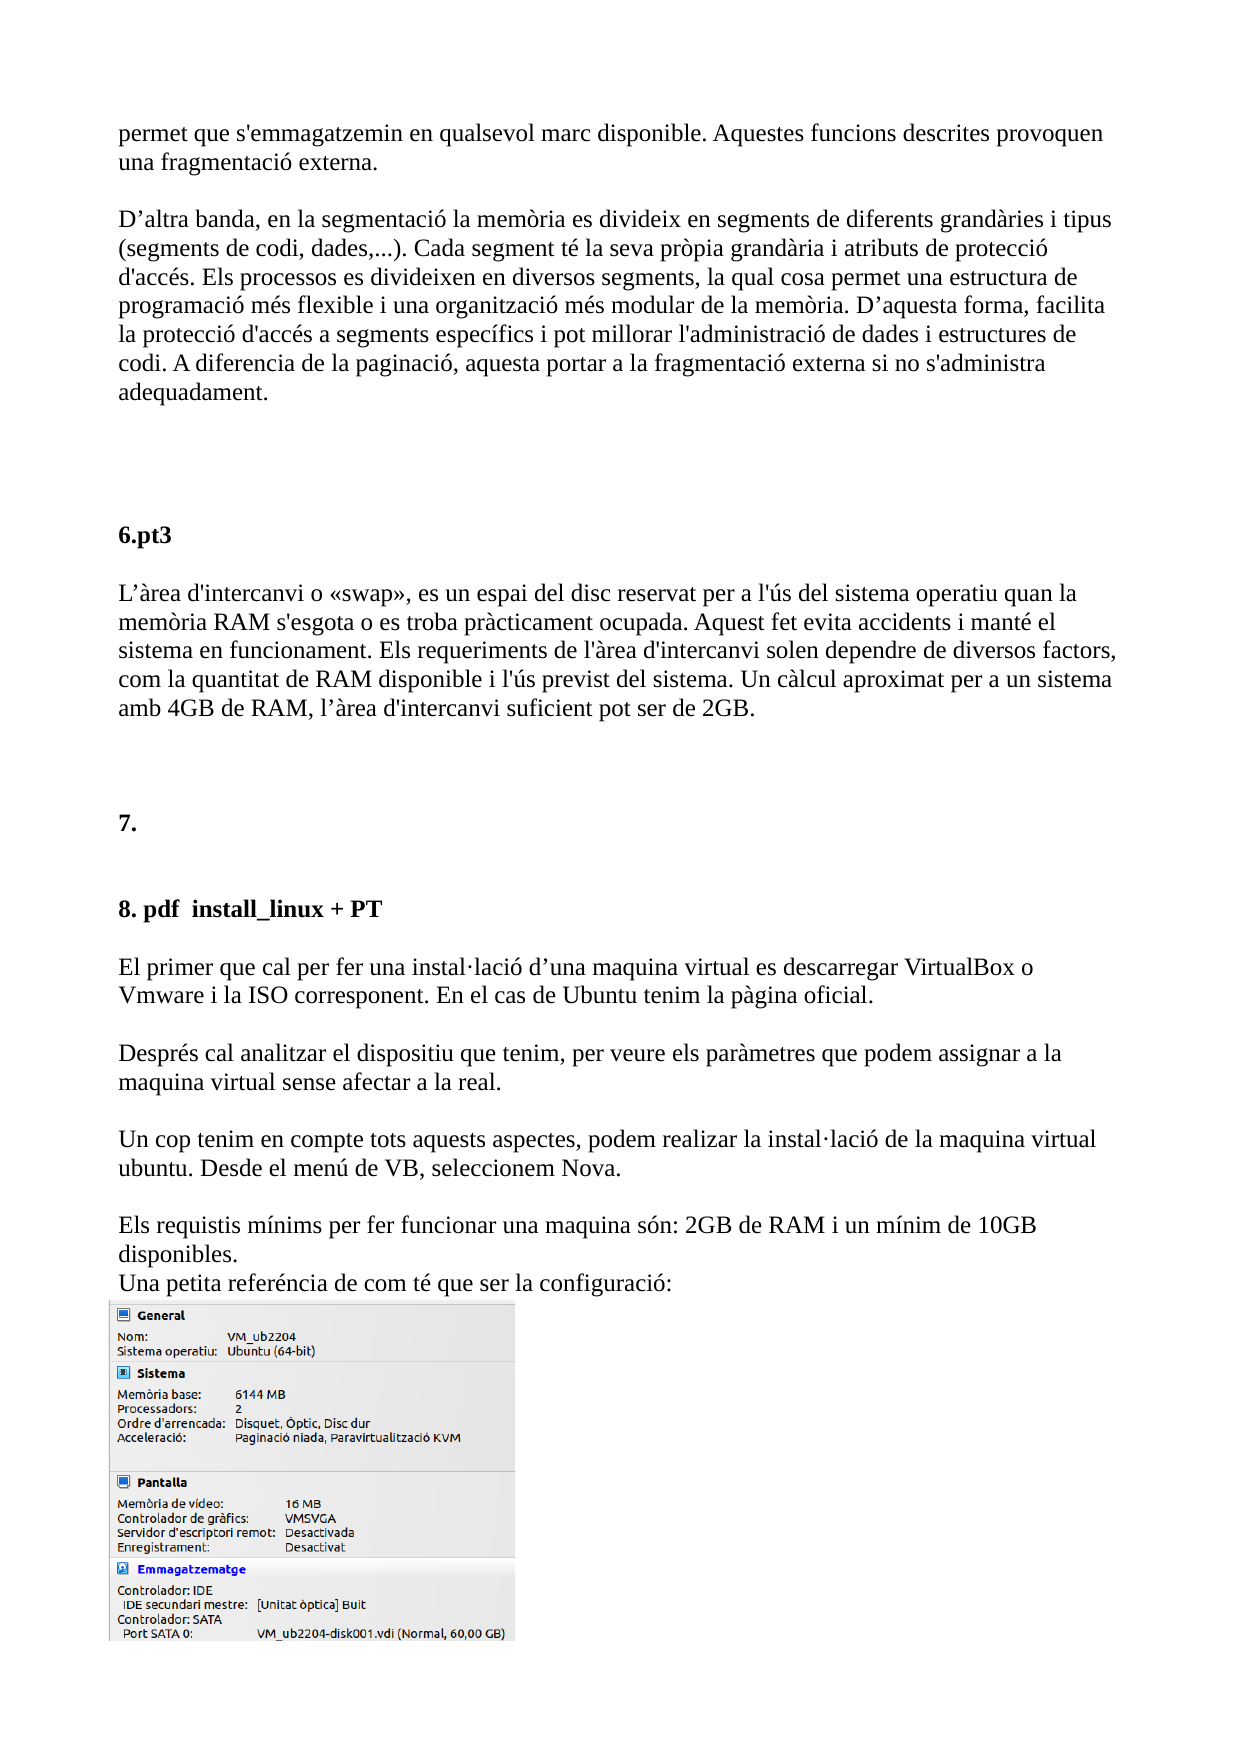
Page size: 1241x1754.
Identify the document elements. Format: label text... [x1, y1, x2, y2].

text Després cal analitzar el dispositiu que tenim, per veure els paràmetres que podem assignar a la maquina virtual sense afectar a la real. [118, 1038, 1122, 1096]
text Una petita referéncia de com té que ser la configuració: [118, 1268, 1122, 1297]
text D’altra banda, en la segmentació la memòria es divideix en segments de diferents grandàries i tipus (segments de codi, dades,...). Cada segment té la seva pròpia grandària i atributs de protecció d'accés. Els processos es divideixen en diversos segments, la qual cosa permet una estructura de programació més flexible i una organització més modular de la memòria. D’aquesta forma, facilita la protecció d'accés a segments específics i pot millorar l'administració de dades i estructures de codi. A diferencia de la paginació, aquesta portar a la fragmentació externa si no s'administra adequadament. [118, 204, 1122, 406]
text L’àrea d'intercanvi o «swap», es un espai del disc reservat per a l'ús del sistema operatiu quan la memòria RAM s'esgota o es troba pràcticament ocupada. Aquest fet evita accidents i manté el sistema en funcionament. Els requeriments de l'àrea d'intercanvi solen dependre de diversos factors, com la quantitat de RAM disponible i l'ús previst del sistema. Un càlcul aproximat per a un sistema amb 4GB de RAM, l’àrea d'intercanvi suficient pot ser de 2GB. [118, 578, 1122, 722]
picture [108, 1300, 515, 1641]
text 6.pt3 [118, 521, 1122, 549]
text El primer que cal per fer una instal·lació d’una maquina virtual es descarregar VirtualBox o Vmware i la ISO corresponent. En el cas de Ubuntu tenim la pàgina oficial. [118, 952, 1122, 1009]
text Un cop tenim en compte tots aquests aspectes, podem realizar la instal·lació de la maquina virtual ubuntu. Desde el menú de VB, seleccionem Nova. [118, 1124, 1122, 1182]
text 8. pdf install_linux + PT [118, 894, 1122, 923]
text permet que s'emmagatzemin en qualsevol marc disponible. Aquestes funcions descrites provoquen una fragmentació externa. [118, 118, 1122, 176]
text 7. [118, 808, 1122, 837]
text Els requistis mínims per fer funcionar una maquina són: 2GB de RAM i un mínim de 10GB disponibles. [118, 1211, 1122, 1268]
